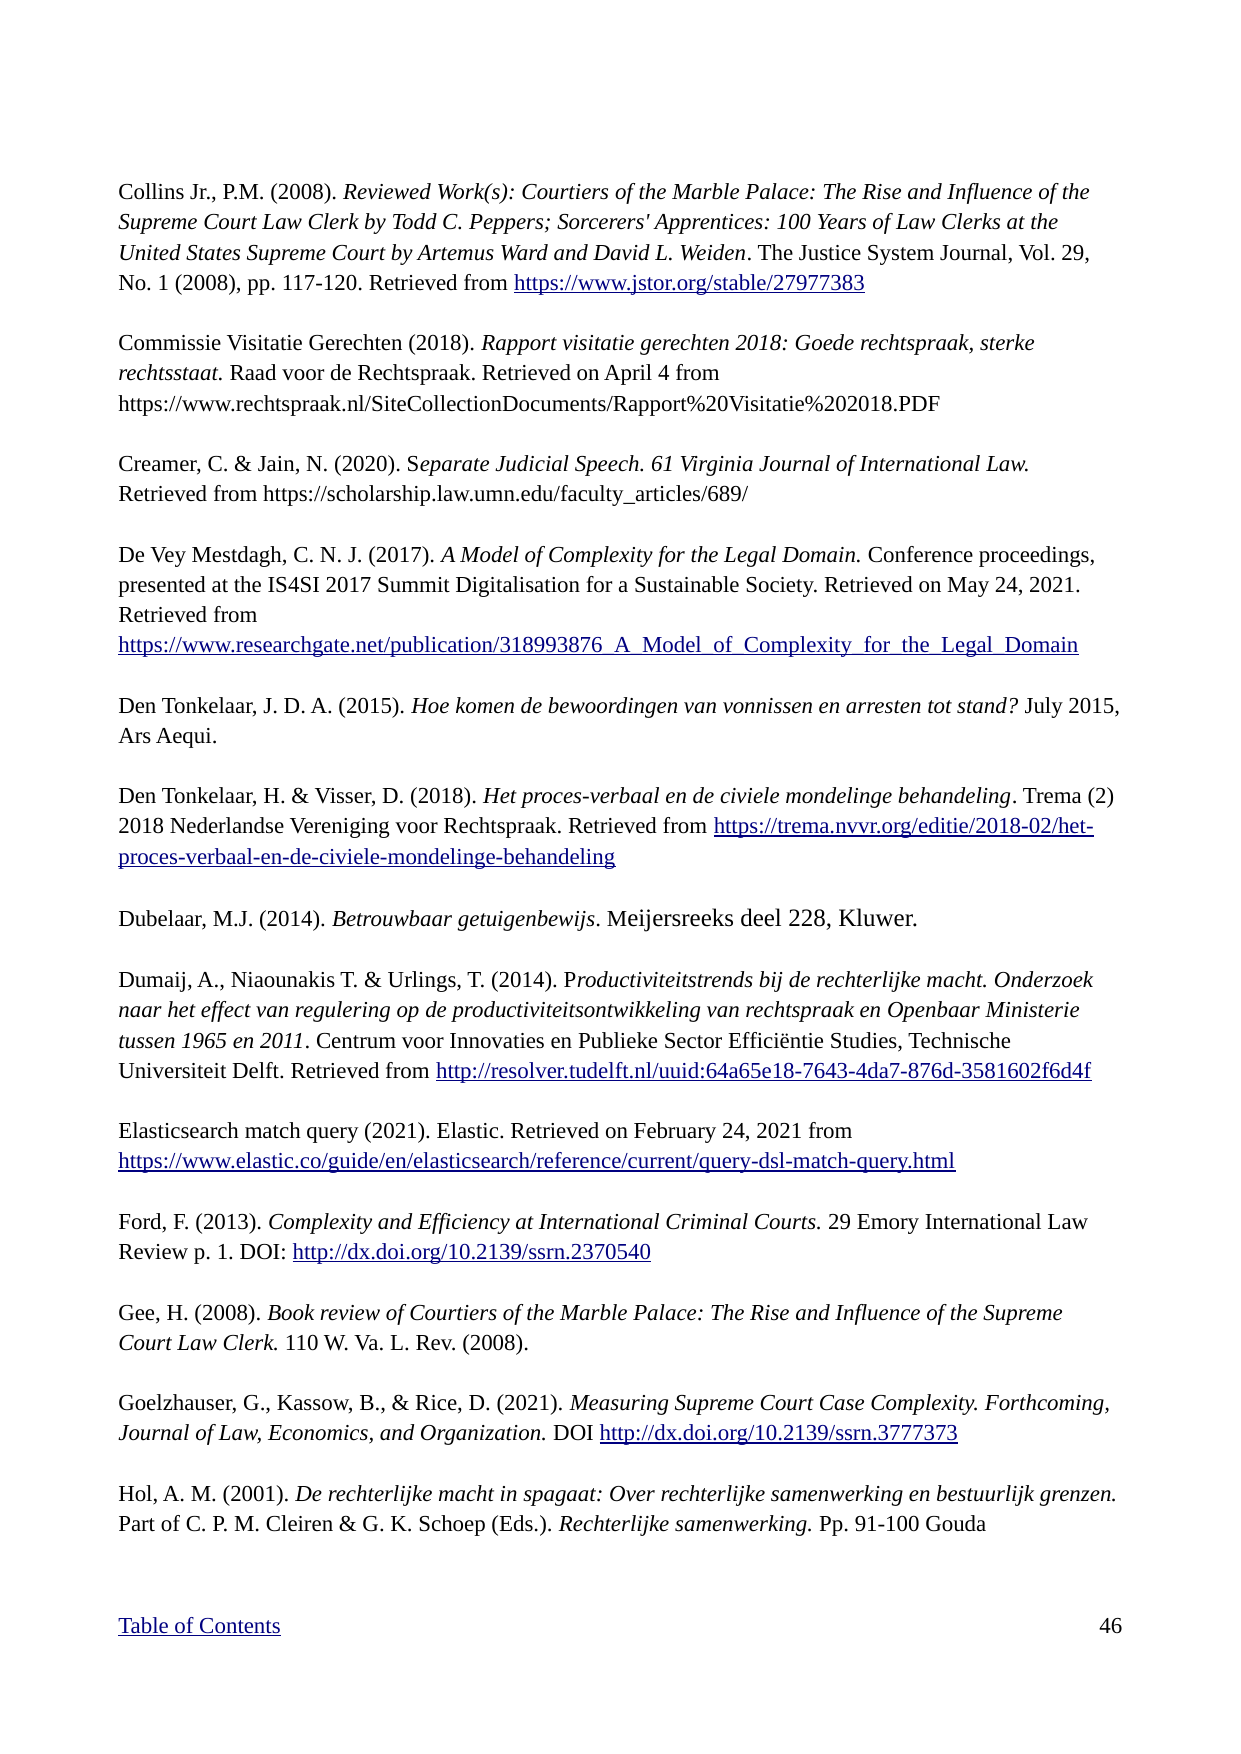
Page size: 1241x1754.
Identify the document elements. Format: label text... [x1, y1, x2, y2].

text Creamer, C. & Jain, N. (2020). Separate Judicial Speech. 61 Virginia Journal of International Law. Retrieved from https://scholarship.law.umn.edu/faculty_articles/689/ [118, 450, 1122, 507]
text Ford, F. (2013). Complexity and Efficiency at International Criminal Courts. 29 Emory International Law Review p. 1. DOI: http://dx.doi.org/10.2139/ssrn.2370540 [118, 1208, 1122, 1264]
text Dubelaar, M.J. (2014). Betrouwbaar getuigenbewijs. Meijersreeks deel 228, Kluwer. [118, 903, 1122, 932]
text Commissie Visitatie Gerechten (2018). Rapport visitatie gerechten 2018: Goede rechtspraak, sterke rechtsstaat. Raad voor de Rechtspraak. Retrieved on April 4 from https://www.rechtspraak.nl/SiteCollectionDocuments/Rapport%20Visitatie%202018.PDF [118, 329, 1122, 416]
text Den Tonkelaar, H. & Visser, D. (2018). Het proces-verbaal en de civiele mondelinge behandeling. Trema (2) 2018 Nederlandse Vereniging voor Rechtspraak. Retrieved from https://trema.nvvr.org/editie/2018-02/het-proces-verbaal-en-de-civiele-mondelinge-behandeling [118, 782, 1122, 869]
text Dumaij, A., Niaounakis T. & Urlings, T. (2014). Productiviteitstrends bij de rechterlijke macht. Onderzoek naar het effect van regulering op de productiviteitsontwikkeling van rechtspraak en Openbaar Ministerie tussen 1965 en 2011. Centrum voor Innovaties en Publieke Sector Efficiëntie Studies, Technische Universiteit Delft. Retrieved from http://resolver.tudelft.nl/uuid:64a65e18-7643-4da7-876d-3581602f6d4f [118, 966, 1122, 1083]
text Den Tonkelaar, J. D. A. (2015). Hoe komen de bewoordingen van vonnissen en arresten tot stand? July 2015, Ars Aequi. [118, 692, 1122, 748]
text Collins Jr., P.M. (2008). Reviewed Work(s): Courtiers of the Marble Palace: The Rise and Influence of the Supreme Court Law Clerk by Todd C. Peppers; Sorcerers' Apprentices: 100 Years of Law Clerks at the United States Supreme Court by Artemus Ward and David L. Weiden. The Justice System Journal, Vol. 29, No. 1 (2008), pp. 117-120. Retrieved from https://www.jstor.org/stable/27977383 [118, 178, 1122, 295]
text Elasticsearch match query (2021). Elastic. Retrieved on February 24, 2021 from https://www.elastic.co/guide/en/elasticsearch/reference/current/query-dsl-match-query.html [118, 1117, 1122, 1174]
text Goelzhauser, G., Kassow, B., & Rice, D. (2021). Measuring Supreme Court Case Complexity. Forthcoming, Journal of Law, Economics, and Organization. DOI http://dx.doi.org/10.2139/ssrn.3777373 [118, 1389, 1122, 1446]
text Hol, A. M. (2001). De rechterlijke macht in spagaat: Over rechterlijke samenwerking en bestuurlijk grenzen. Part of C. P. M. Cleiren & G. K. Schoep (Eds.). Rechterlijke samenwerking. Pp. 91-100 Gouda [118, 1480, 1122, 1536]
text De Vey Mestdagh, C. N. J. (2017). A Model of Complexity for the Legal Domain. Conference proceedings, presented at the IS4SI 2017 Summit Digitalisation for a Sustainable Society. Retrieved on May 24, 2021. Retrieved from https://www.researchgate.net/publication/318993876_A_Model_of_Complexity_for_the_Legal_Domain [118, 541, 1122, 658]
text Gee, H. (2008). Book review of Courtiers of the Marble Palace: The Rise and Influence of the Supreme Court Law Clerk. 110 W. Va. L. Rev. (2008). [118, 1299, 1122, 1355]
